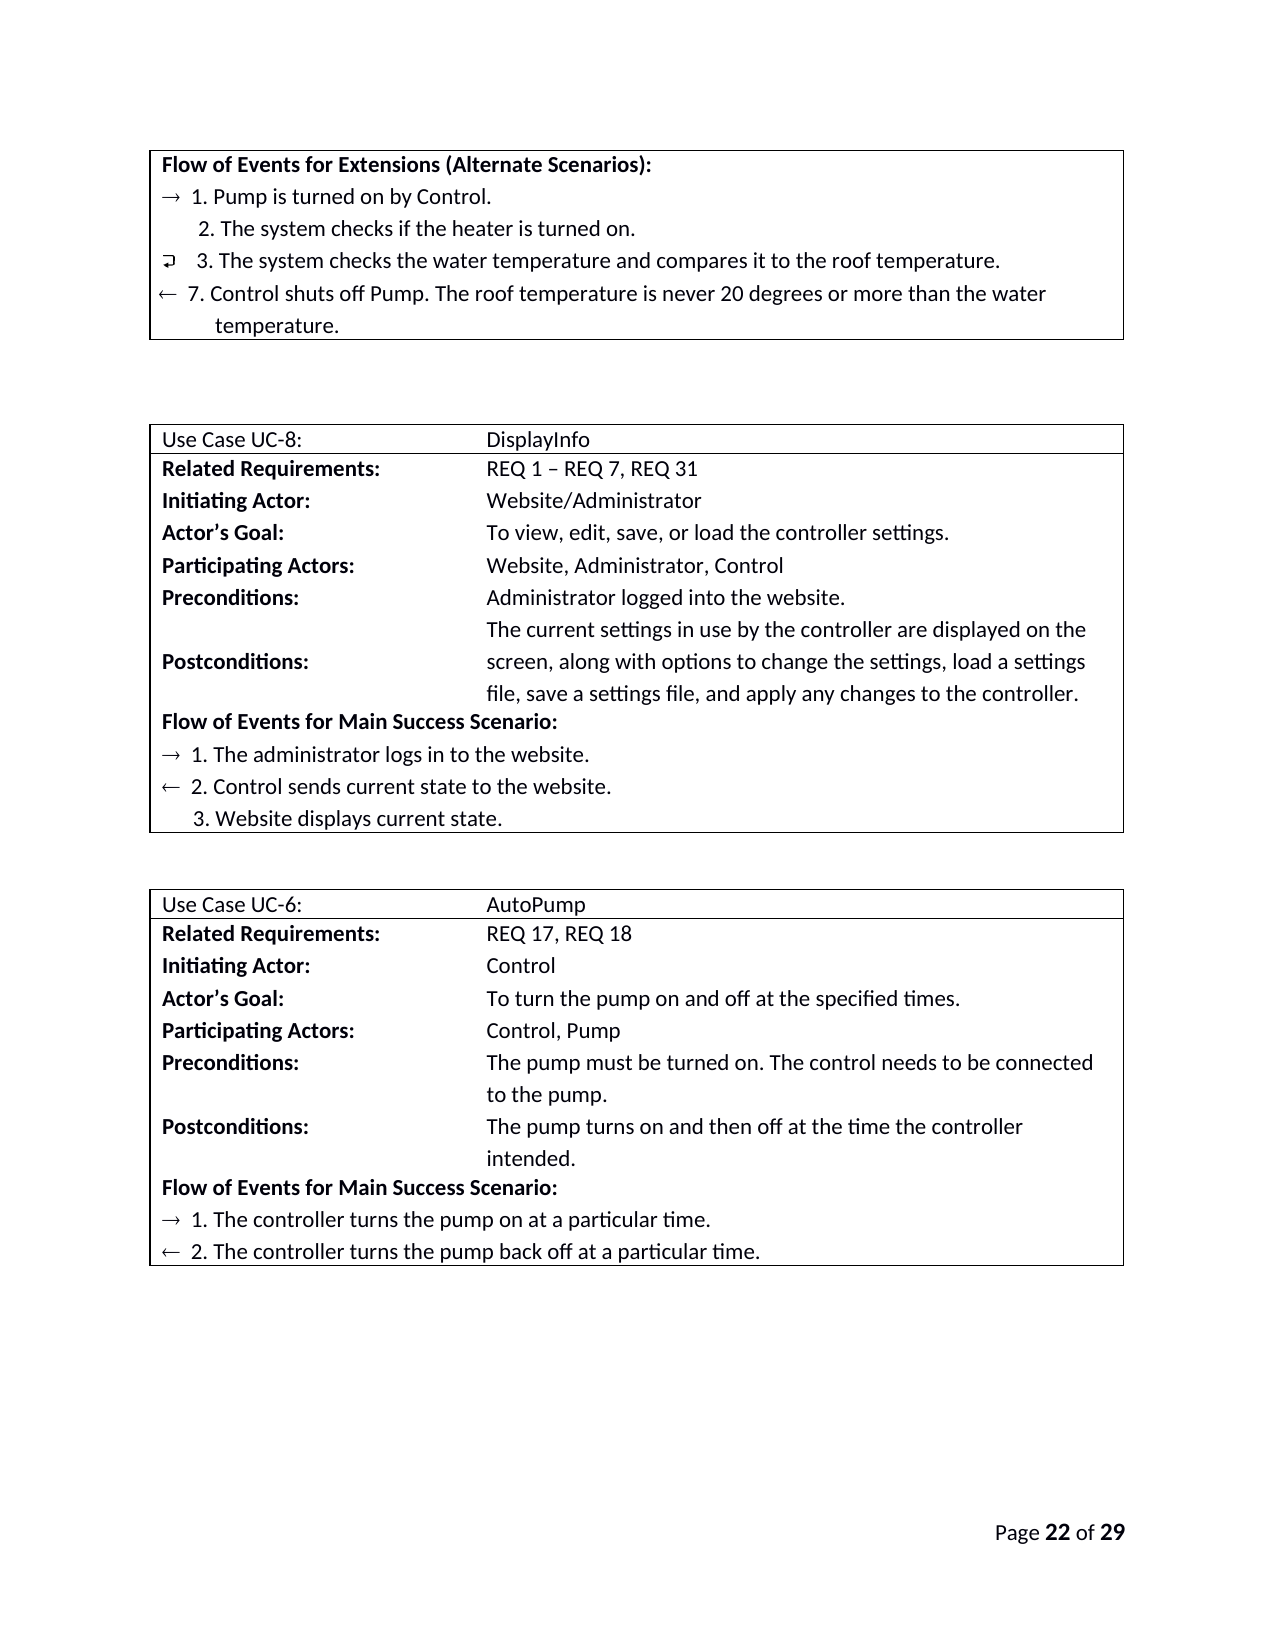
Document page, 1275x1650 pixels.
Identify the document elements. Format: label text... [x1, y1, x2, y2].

table_header Use Case UC-6: [151, 890, 474, 918]
table_cell REQ 1 – REQ 7, REQ 31 Website/Administrator To view, edit, save, or load the controller settings. Website, Administrator, Control Administrator logged into the website. The current settings in use by the controller are displayed on the screen, along with options to change the settings, load a settings file, save a settings file, and apply any changes to the controller. [475, 454, 1123, 707]
table_cell Flow of Events for Extensions (Alternate Scenarios):  1. Pump is turned on by Control. 2. The system checks if the heater is turned on. 3. The system checks the water temperature and compares it to the roof temperature.  7. Control shuts off Pump. The roof temperature is never 20 degrees or more than the water temperature. [151, 151, 1123, 339]
picture [159, 252, 177, 269]
table_cell Flow of Events for Main Success Scenario:  1. The controller turns the pump on at a particular time.  2. The controller turns the pump back off at a particular time. [151, 1173, 1123, 1265]
table_cell Related Requirements: Initiating Actor: Actor’s Goal: Participating Actors: Preconditions: Postconditions: [151, 454, 474, 707]
table_cell Flow of Events for Main Success Scenario:  1. The administrator logs in to the website.  2. Control sends current state to the website. 3. Website displays current state. [151, 708, 1123, 832]
table_header DisplayInfo [475, 425, 1123, 453]
table_cell Related Requirements: Initiating Actor: Actor’s Goal: Participating Actors: Preconditions: Postconditions: [151, 919, 474, 1173]
table_header Use Case UC-8: [151, 425, 474, 453]
table_header AutoPump [475, 890, 1123, 918]
table_cell REQ 17, REQ 18 Control To turn the pump on and off at the specified times. Control, Pump The pump must be turned on. The control needs to be connected to the pump. The pump turns on and then off at the time the controller intended. [475, 919, 1123, 1173]
